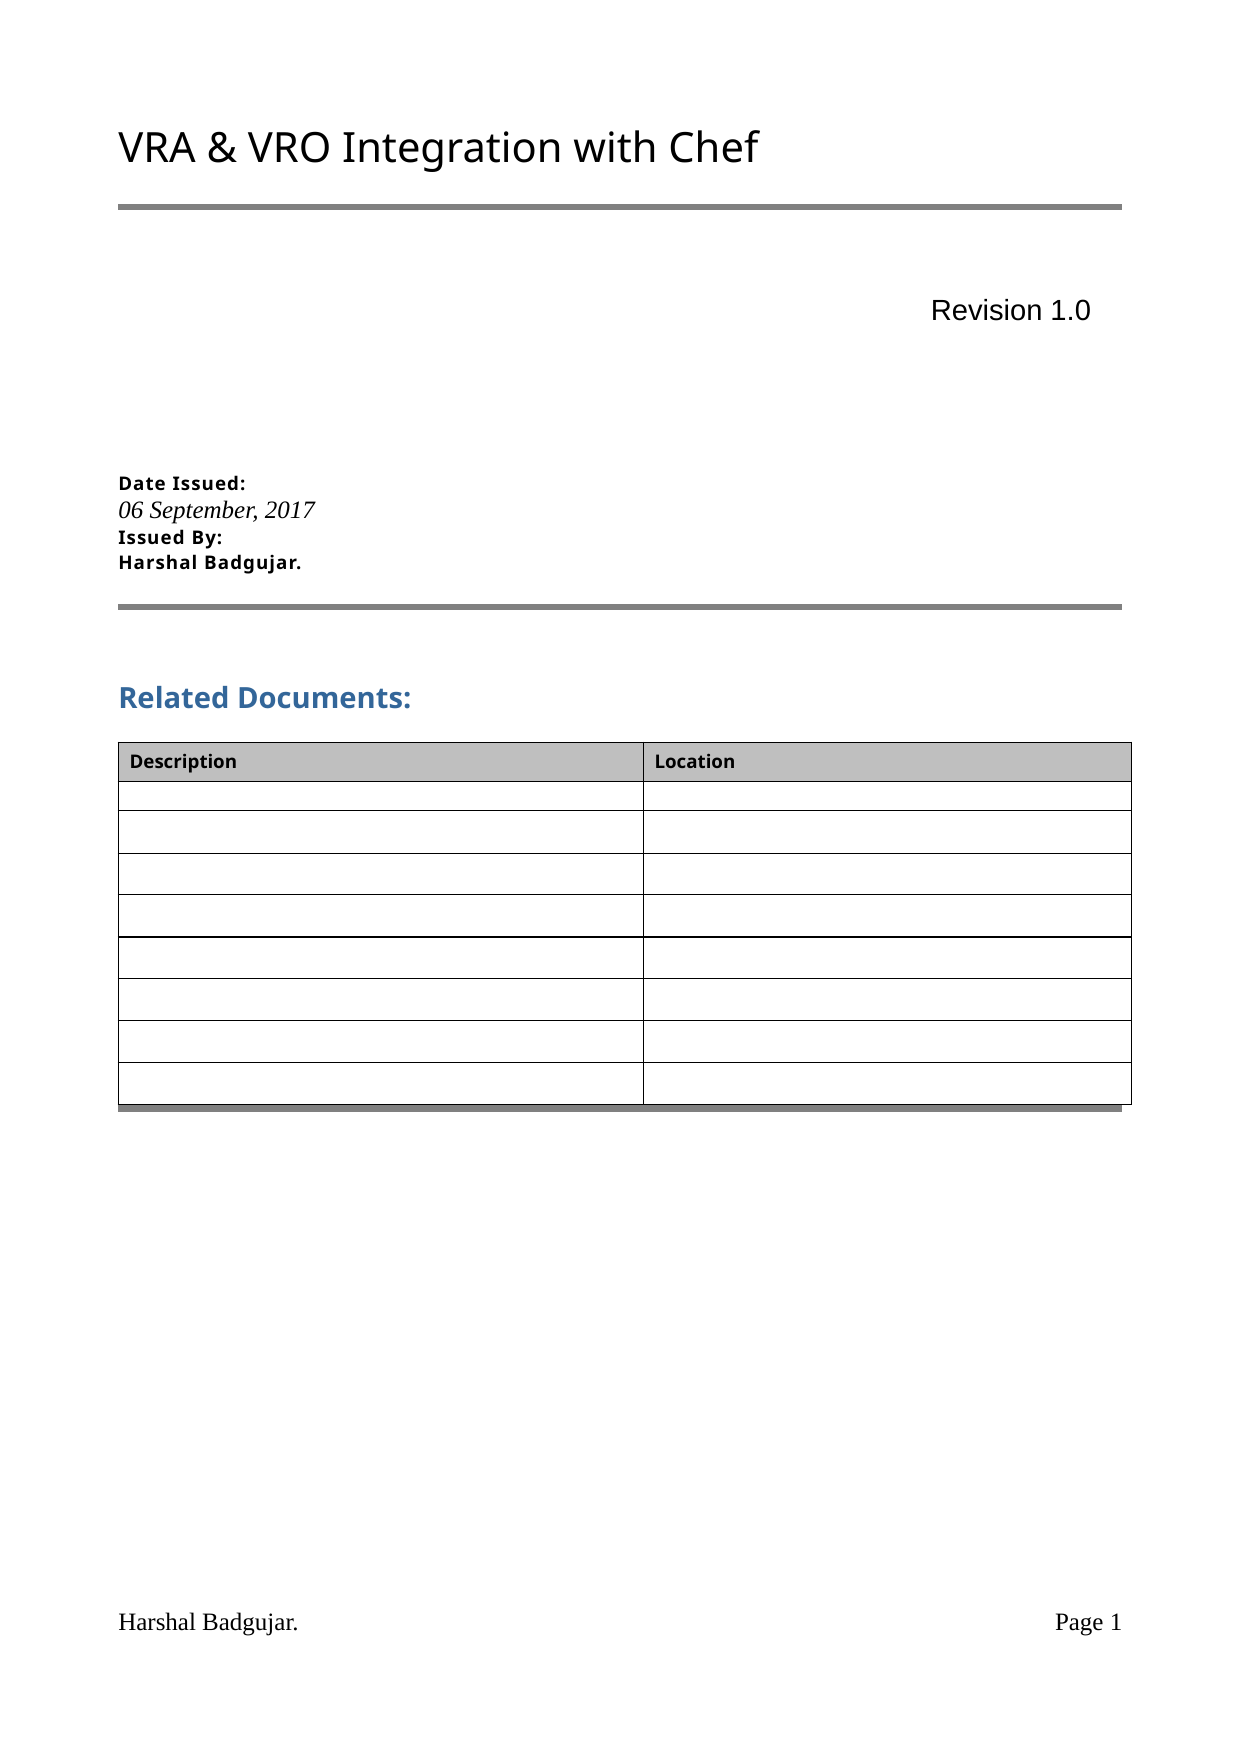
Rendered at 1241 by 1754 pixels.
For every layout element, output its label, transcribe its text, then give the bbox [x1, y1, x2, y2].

table_cell [644, 854, 1131, 894]
table_cell [644, 1063, 1131, 1104]
table_cell [119, 811, 643, 852]
table_cell [119, 979, 643, 1020]
table_cell [644, 979, 1131, 1020]
table_cell [644, 1021, 1131, 1062]
table_cell [644, 895, 1131, 936]
table_cell [119, 1021, 643, 1062]
text Harshal Badgujar. [118, 549, 1122, 575]
subtitle Related Documents: [118, 668, 1122, 717]
table_cell [119, 854, 643, 894]
table_cell [644, 811, 1131, 852]
table_cell [119, 938, 643, 978]
table_cell [119, 895, 643, 936]
table_header Description [119, 743, 643, 781]
subtitle Revision 1.0 [118, 289, 1122, 329]
subtitle VRA & VRO Integration with Chef [118, 118, 1122, 175]
table_cell [119, 1063, 643, 1104]
table_cell [119, 782, 643, 810]
table_header Location [644, 743, 1131, 781]
table_cell [644, 782, 1131, 810]
text Date Issued: [118, 470, 1122, 495]
table_cell [644, 938, 1131, 978]
text Issued By: [118, 524, 1122, 549]
text 06 September, 2017 [118, 495, 1122, 524]
